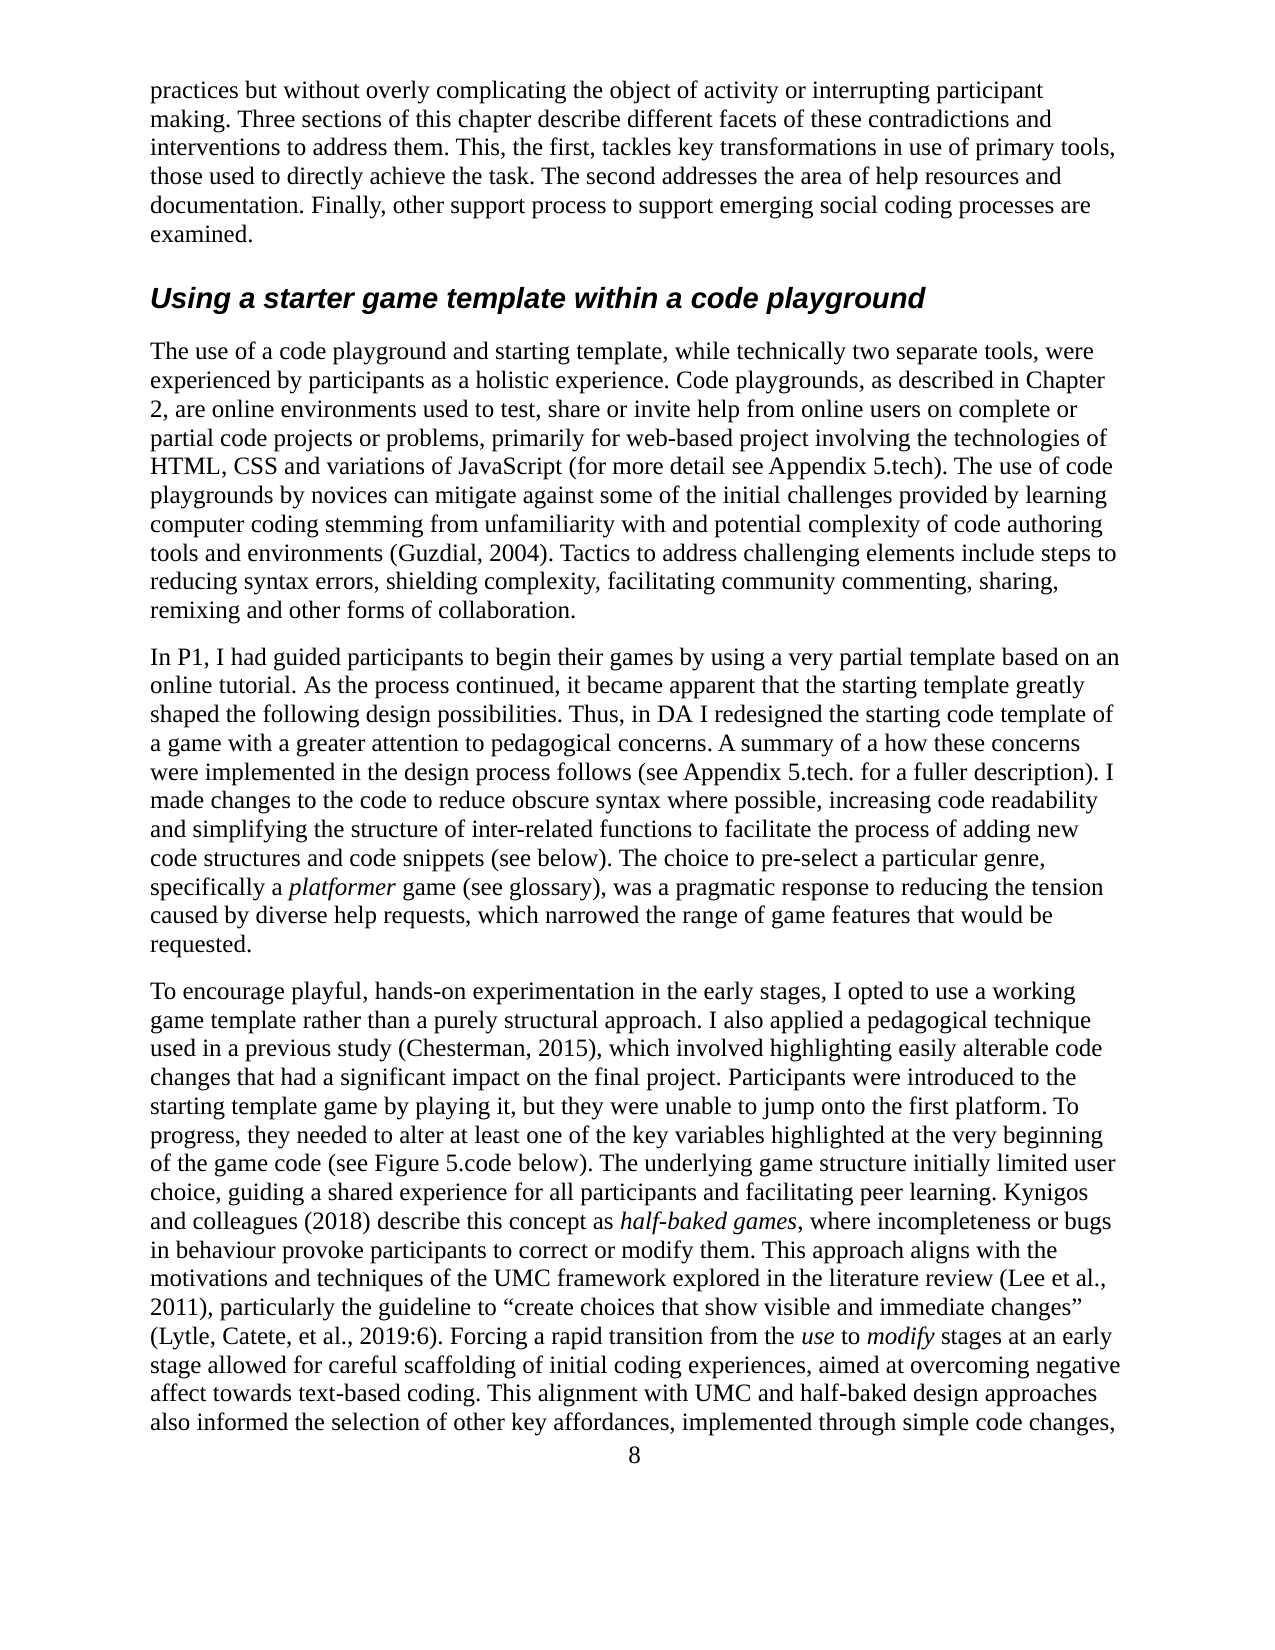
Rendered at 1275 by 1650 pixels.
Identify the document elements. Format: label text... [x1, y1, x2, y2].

text practices but without overly complicating the object of activity or interrupting participant making. Three sections of this chapter describe different facets of these contradictions and interventions to address them. This, the first, tackles key transformations in use of primary tools, those used to directly achieve the task. The second addresses the area of help resources and documentation. Finally, other support process to support emerging social coding processes are examined. [150, 75, 1125, 247]
text In P1, I had guided participants to begin their games by using a very partial template based on an online tutorial. As the process continued, it became apparent that the starting template greatly shaped the following design possibilities. Thus, in DA I redesigned the starting code template of a game with a greater attention to pedagogical concerns. A summary of a how these concerns were implemented in the design process follows (see Appendix 5.tech. for a fuller description). I made changes to the code to reduce obscure syntax where possible, increasing code readability and simplifying the structure of inter-related functions to facilitate the process of adding new code structures and code snippets (see below). The choice to pre-select a particular genre, specifically a platformer game (see glossary), was a pragmatic response to reducing the tension caused by diverse help requests, which narrowed the range of game features that would be requested. [150, 642, 1125, 958]
subtitle Using a starter game template within a code playground [150, 281, 1125, 315]
text The use of a code playground and starting template, while technically two separate tools, were experienced by participants as a holistic experience. Code playgrounds, as described in Chapter 2, are online environments used to test, share or invite help from online users on complete or partial code projects or problems, primarily for web-based project involving the technologies of HTML, CSS and variations of JavaScript (for more detail see Appendix 5.tech). The use of code playgrounds by novices can mitigate against some of the initial challenges provided by learning computer coding stemming from unfamiliarity with and potential complexity of code authoring tools and environments (Guzdial, 2004). Tactics to address challenging elements include steps to reducing syntax errors, shielding complexity, facilitating community commenting, sharing, remixing and other forms of collaboration. [150, 336, 1125, 624]
text To encourage playful, hands-on experimentation in the early stages, I opted to use a working game template rather than a purely structural approach. I also applied a pedagogical technique used in a previous study (Chesterman, 2015), which involved highlighting easily alterable code changes that had a significant impact on the final project. Participants were introduced to the starting template game by playing it, but they were unable to jump onto the first platform. To progress, they needed to alter at least one of the key variables highlighted at the very beginning of the game code (see Figure 5.code below). The underlying game structure initially limited user choice, guiding a shared experience for all participants and facilitating peer learning. Kynigos and colleagues (2018) describe this concept as half-baked games, where incompleteness or bugs in behaviour provoke participants to correct or modify them. This approach aligns with the motivations and techniques of the UMC framework explored in the literature review (Lee et al., 2011), particularly the guideline to “create choices that show visible and immediate changes” (Lytle, Catete, et al., 2019:6). Forcing a rapid transition from the use to modify stages at an early stage allowed for careful scaffolding of initial coding experiences, aimed at overcoming negative affect towards text-based coding. This alignment with UMC and half-baked design approaches also informed the selection of other key affordances, implemented through simple code changes, [150, 976, 1125, 1436]
